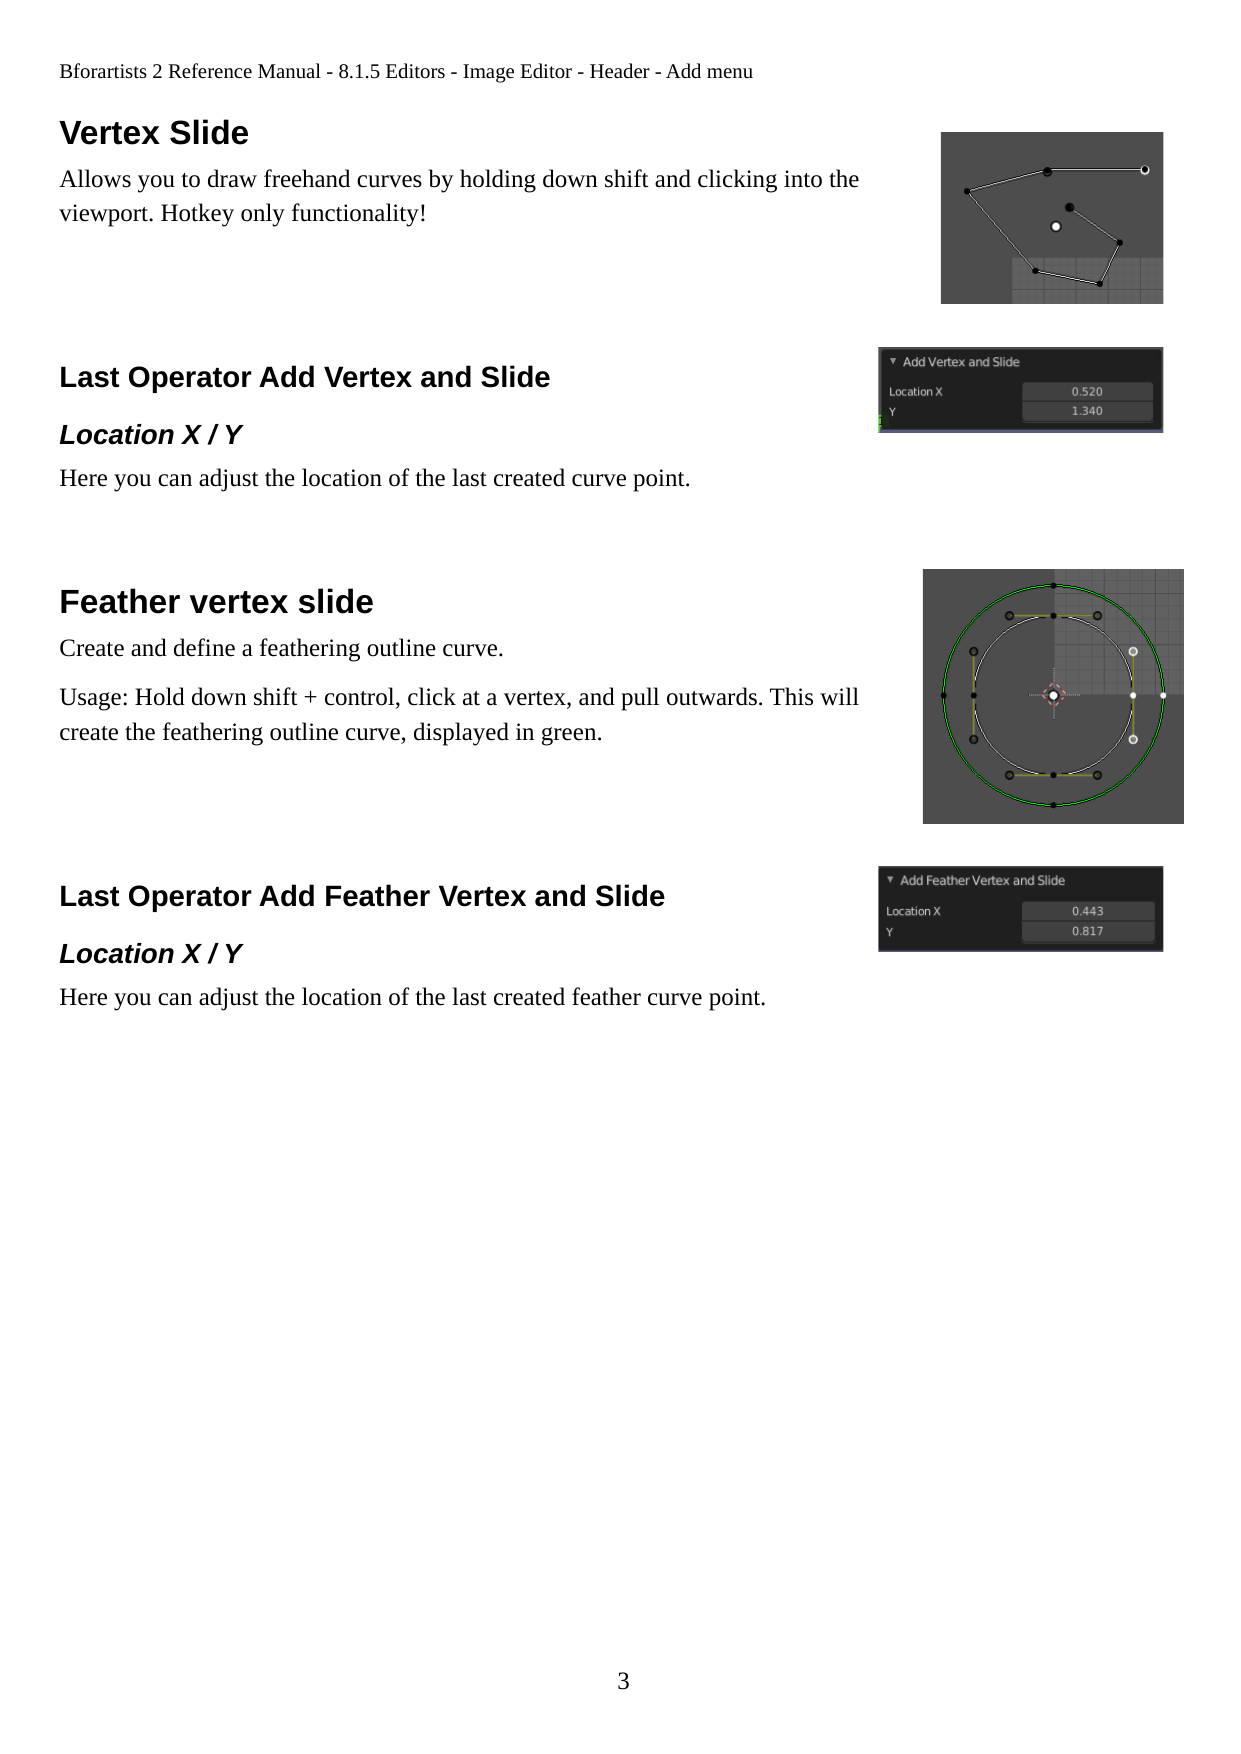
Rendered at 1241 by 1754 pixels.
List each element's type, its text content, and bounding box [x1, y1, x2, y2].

subtitle Last Operator Add Feather Vertex and Slide [59, 878, 878, 912]
subtitle Location X / Y [59, 419, 1181, 451]
picture [922, 569, 1184, 824]
subtitle Vertex Slide [59, 113, 1181, 151]
subtitle Last Operator Add Vertex and Slide [59, 360, 878, 394]
subtitle Location X / Y [59, 937, 1181, 969]
text Allows you to draw freehand curves by holding down shift and clicking into the viewport. Hotkey only functionality! [59, 164, 940, 227]
picture [940, 132, 1164, 304]
picture [878, 347, 1164, 433]
text Create and define a feathering outline curve. [59, 633, 922, 662]
picture [878, 866, 1164, 952]
subtitle Feather vertex slide [59, 582, 922, 621]
text Usage: Hold down shift + control, click at a vertex, and pull outwards. This will create the feathering outline curve, displayed in green. [59, 682, 922, 746]
text Here you can adjust the location of the last created curve point. [59, 463, 1181, 492]
text Here you can adjust the location of the last created feather curve point. [59, 982, 1181, 1010]
